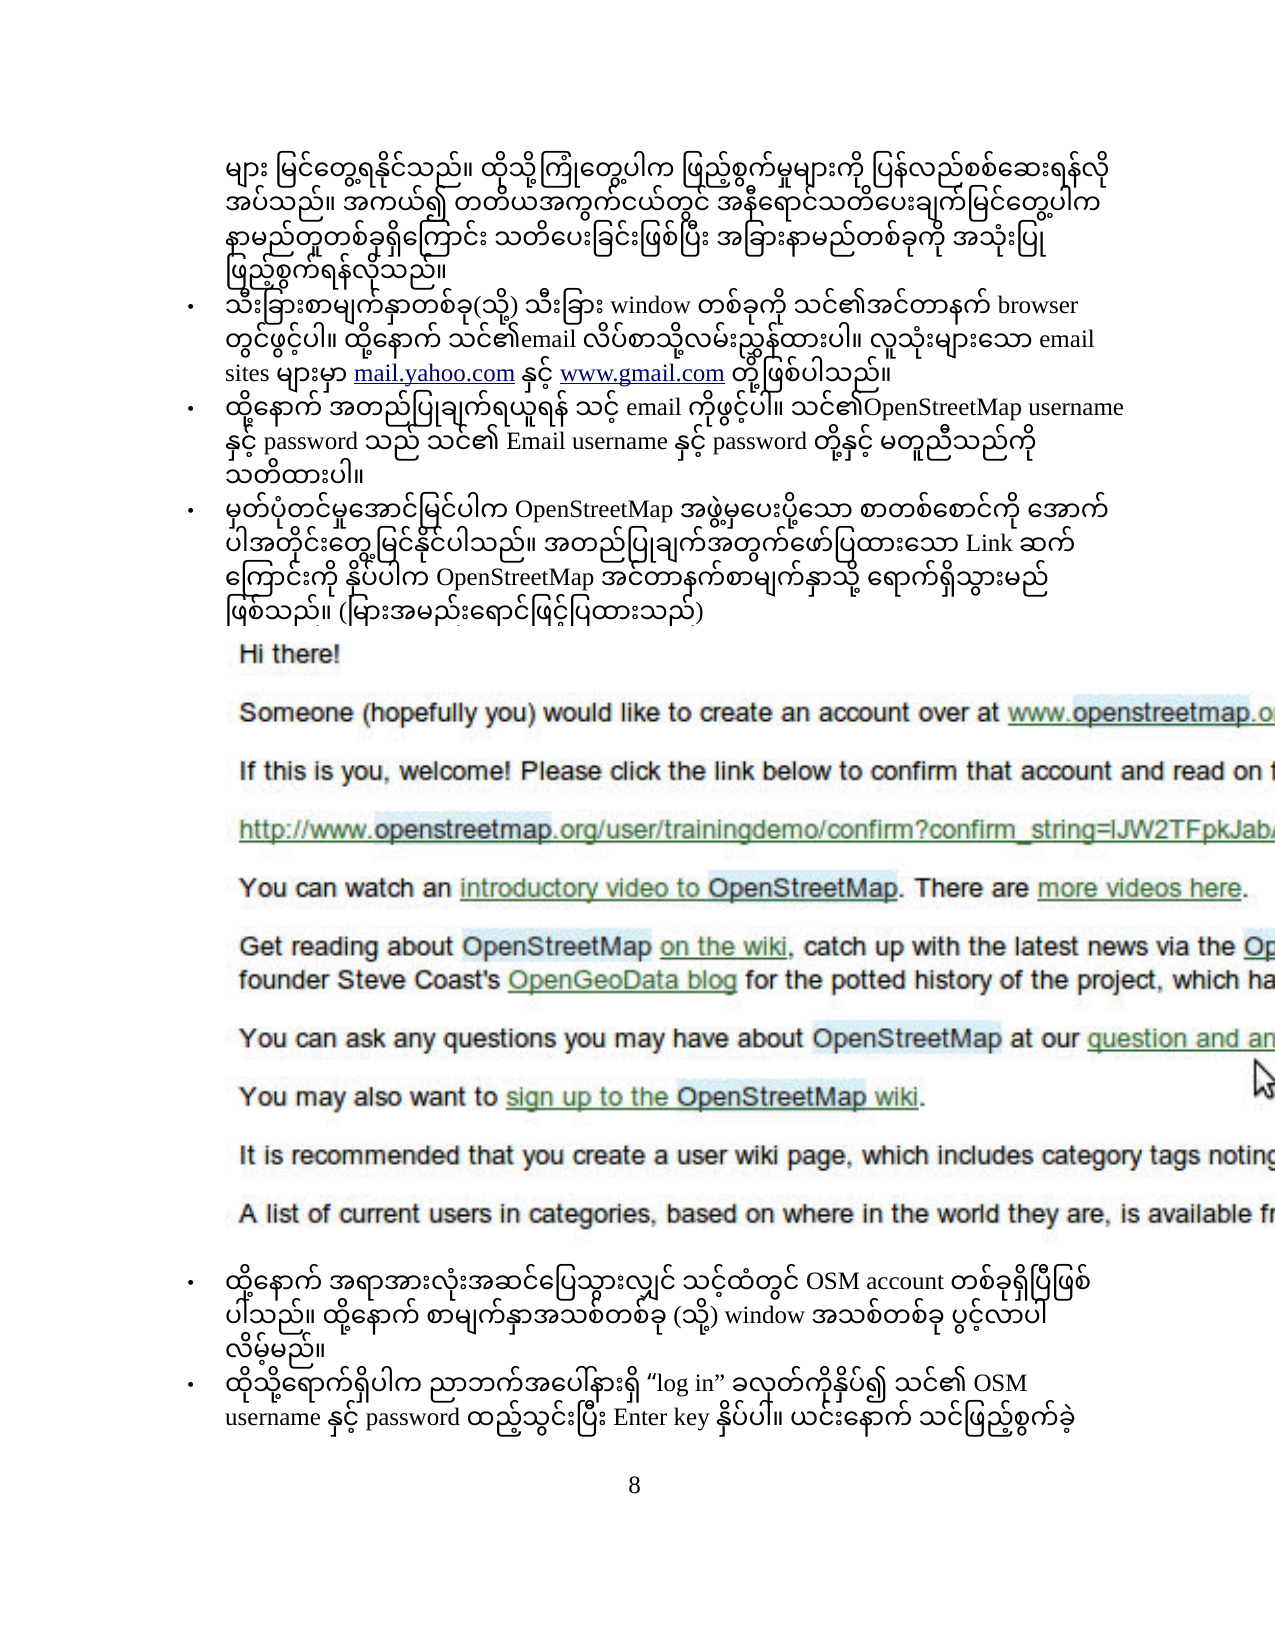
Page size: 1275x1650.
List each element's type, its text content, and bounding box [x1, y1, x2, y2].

list မှတ်ပုံတင်မှုအောင်မြင်ပါက OpenStreetMap အဖွဲ့မှပေးပို့သော စာတစ်စောင်ကို အောက်ပါအတိုင်းတွေ့မြင်နိုင်ပါသည်။ အတည်ပြုချက်အတွက်ဖော်ပြထားသော Link ဆက်ကြောင်းကို နှိပ်ပါက OpenStreetMap အင်တာနက်စာမျက်နှာသို့ ရောက်ရှိသွားမည်ဖြစ်သည်။ (မြားအမည်းရောင်ဖြင့်ပြထားသည်) [187, 491, 1125, 627]
list ထို့နောက် အတည်ပြုချက်ရယူရန် သင့် email ကိုဖွင့်ပါ။ သင်၏OpenStreetMap username နှင့် password သည် သင်၏ Email username နှင့် password တို့နှင့် မတူညီသည်ကိုသတိထားပါ။ [187, 388, 1125, 491]
picture [225, 626, 1275, 1263]
list ထိုသို့ရောက်ရှိပါက ညာဘက်အပေါ်နားရှိ “log in” ခလုတ်ကိုနှိပ်၍ သင်၏ OSM username နှင့် password ထည့်သွင်းပြီး Enter key နှိပ်ပါ။ ယင်းနောက် သင်ဖြည့်စွက်ခဲ့ [187, 1364, 1125, 1433]
list မှတ်ပုံတင်ခြင်းအဆင့်တွင် အဆင်မပြေမှုများရှိပါက မှားယွင်းကြောင်းသတိပေးချက်များ မြင်တွေ့ရနိုင်သည်။ ထိုသို့ကြုံတွေ့ပါက ဖြည့်စွက်မှုများကို ပြန်လည်စစ်ဆေးရန်လိုအပ်သည်။ အကယ်၍ တတိယအကွက်ငယ်တွင် အနီရောင်သတိပေးချက်မြင်တွေ့ပါက နာမည်တူတစ်ခုရှိကြောင်း သတိပေးခြင်းဖြစ်ပြီး အခြားနာမည်တစ်ခုကို အသုံးပြုဖြည့်စွက်ရန်လိုသည်။ [187, 150, 1125, 286]
list ထို့နောက် အရာအားလုံးအဆင်ပြေသွားလျှင် သင့်ထံတွင် OSM account တစ်ခုရှိပြီဖြစ်ပါသည်။ ထို့နောက် စာမျက်နှာအသစ်တစ်ခု (သို့) window အသစ်တစ်ခု ပွင့်လာပါလိမ့်မည်။ [187, 1262, 1125, 1364]
list သီးခြားစာမျက်နှာတစ်ခု(သို့) သီးခြား window တစ်ခုကို သင်၏အင်တာနက် browser တွင်ဖွင့်ပါ။ ထို့နောက် သင်၏email လိပ်စာသို့လမ်းညွှန်ထားပါ။ လူသုံးများသော email sites များမှာ mail.yahoo.com နှင့် www.gmail.com တို့ဖြစ်ပါသည်။ [187, 286, 1125, 388]
